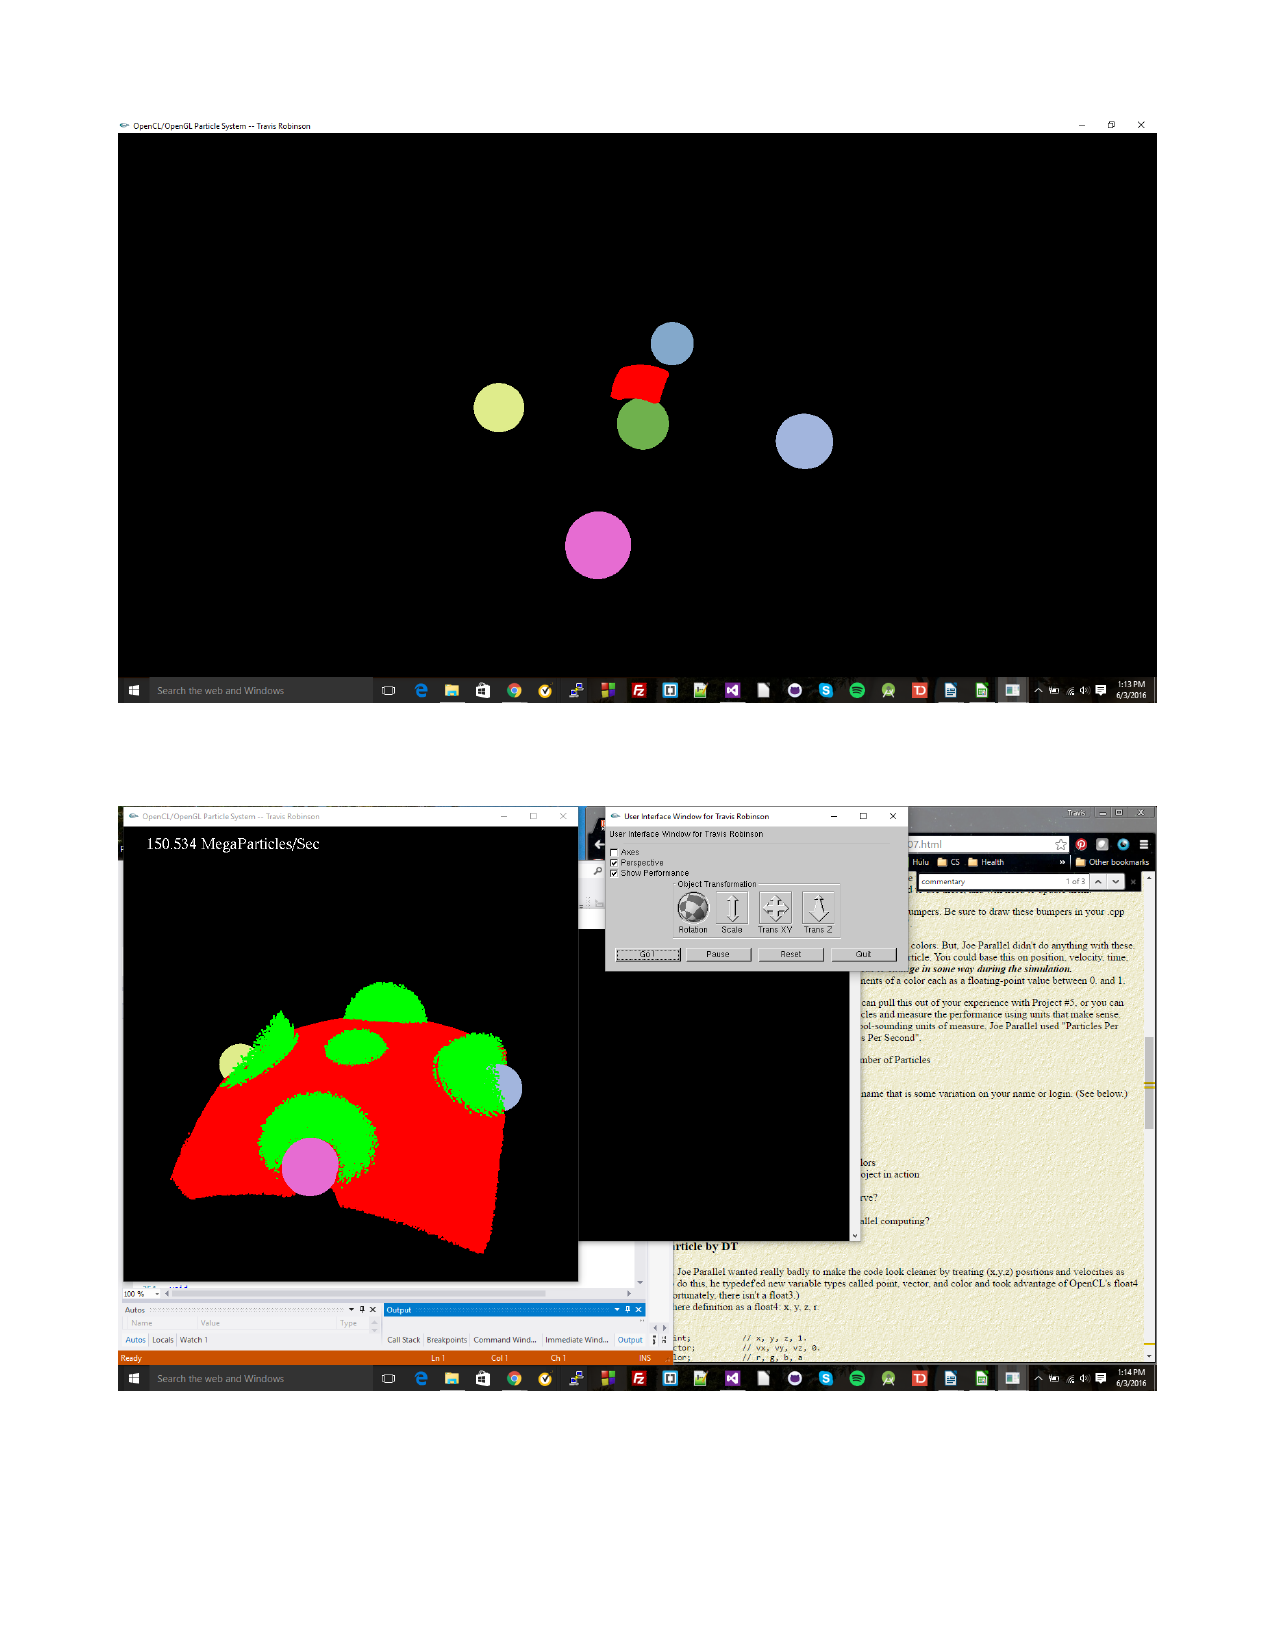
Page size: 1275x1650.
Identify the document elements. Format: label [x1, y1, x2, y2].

picture [118, 806, 1157, 1391]
picture [118, 118, 1157, 703]
